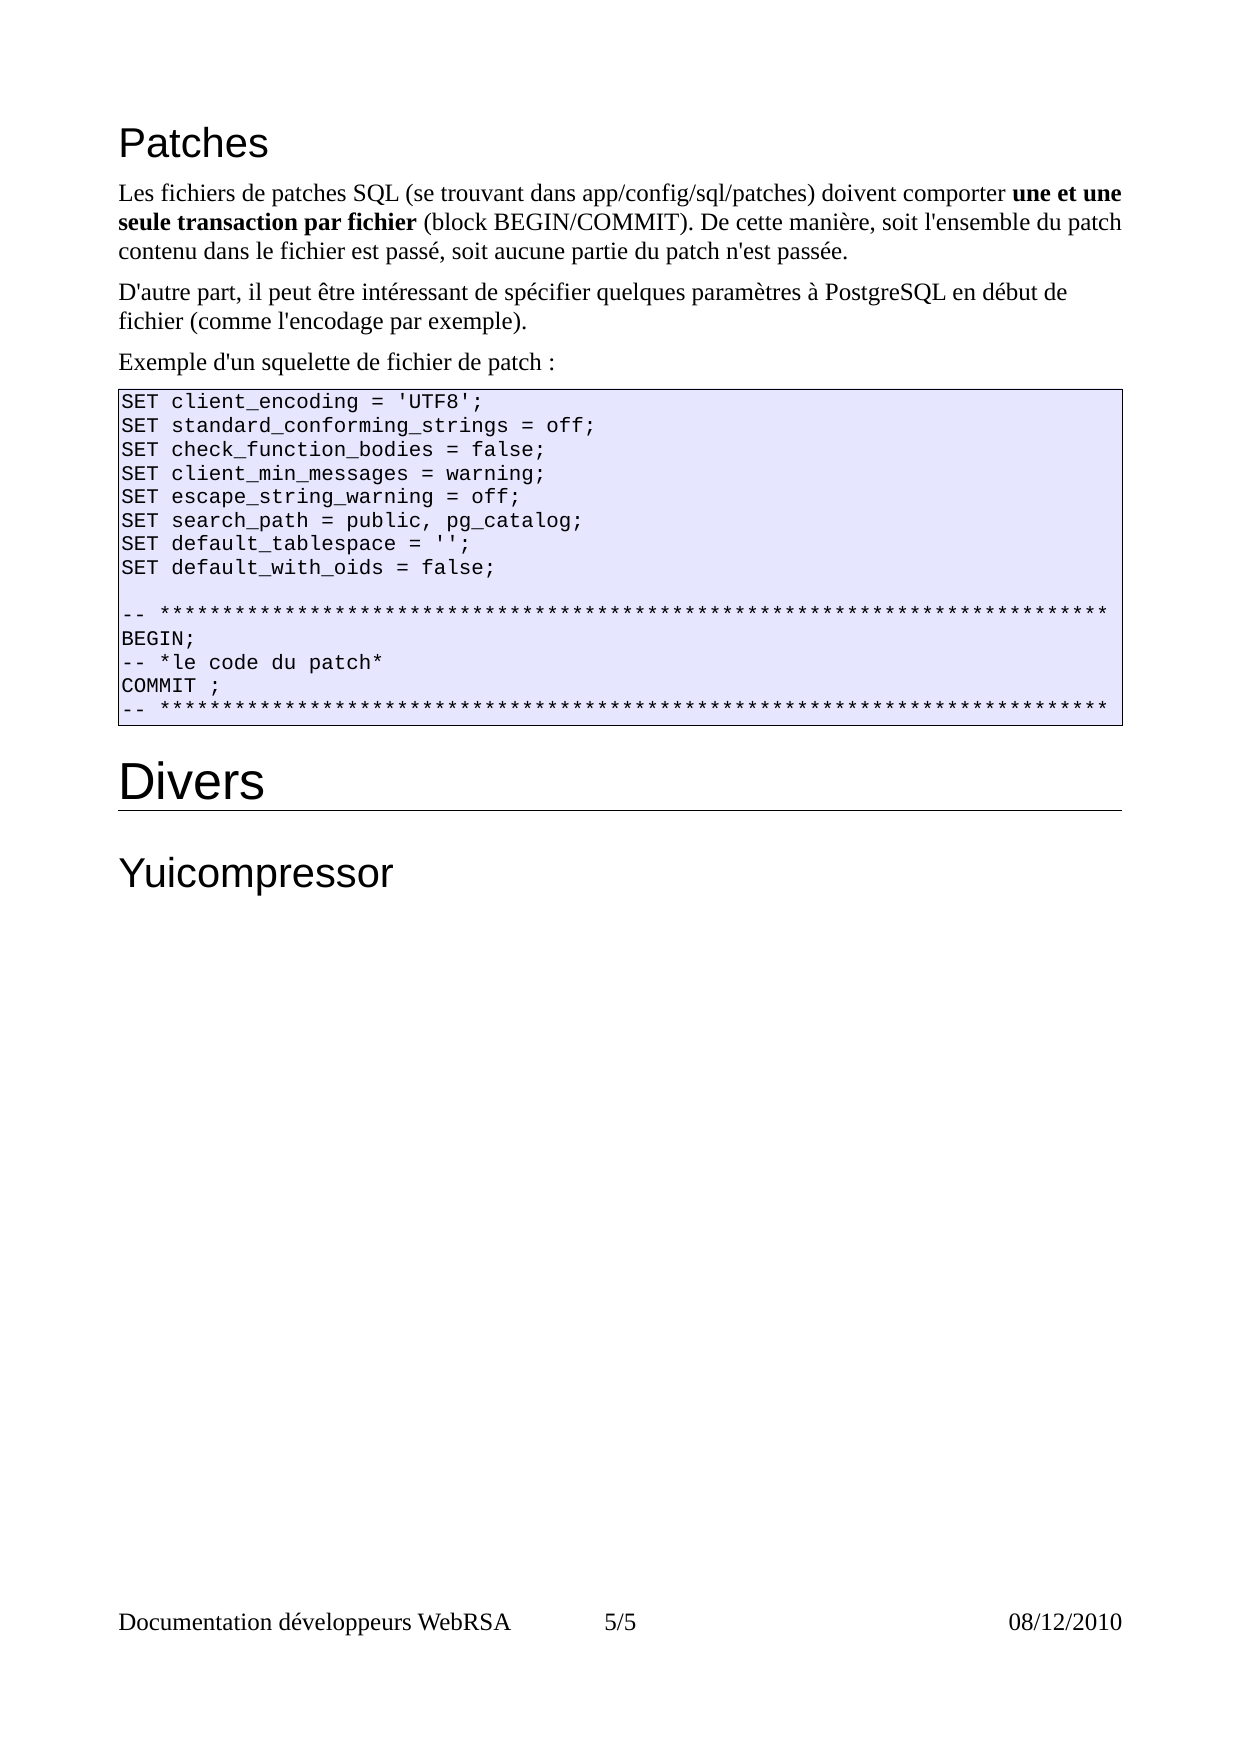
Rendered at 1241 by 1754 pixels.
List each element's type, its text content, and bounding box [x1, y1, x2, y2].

text SET standard_conforming_strings = off; [119, 412, 1122, 436]
text -- *le code du patch* [119, 649, 1122, 672]
text COMMIT ; [119, 672, 1122, 696]
text SET default_tablespace = ''; [119, 530, 1122, 554]
subtitle Patches [118, 118, 1122, 166]
text SET check_function_bodies = false; [119, 436, 1122, 459]
text -- **************************************************************************** [119, 601, 1122, 625]
text SET client_min_messages = warning; [119, 459, 1122, 483]
text Exemple d'un squelette de fichier de patch : [118, 347, 1122, 376]
text Les fichiers de patches SQL (se trouvant dans app/config/sql/patches) doivent comporter une et une seule transaction par fichier (block BEGIN/COMMIT). De cette manière, soit l'ensemble du patch contenu dans le fichier est passé, soit aucune partie du patch n'est passée. [118, 178, 1122, 265]
text SET escape_string_warning = off; [119, 483, 1122, 507]
subtitle Yuicompressor [118, 848, 1122, 896]
text -- **************************************************************************** [119, 696, 1122, 725]
text D'autre part, il peut être intéressant de spécifier quelques paramètres à PostgreSQL en début de fichier (comme l'encodage par exemple). [118, 277, 1122, 335]
text SET search_path = public, pg_catalog; [119, 507, 1122, 530]
subtitle Divers [118, 751, 1122, 810]
text BEGIN; [119, 625, 1122, 649]
text SET client_encoding = 'UTF8'; [119, 390, 1122, 412]
text SET default_with_oids = false; [119, 554, 1122, 578]
